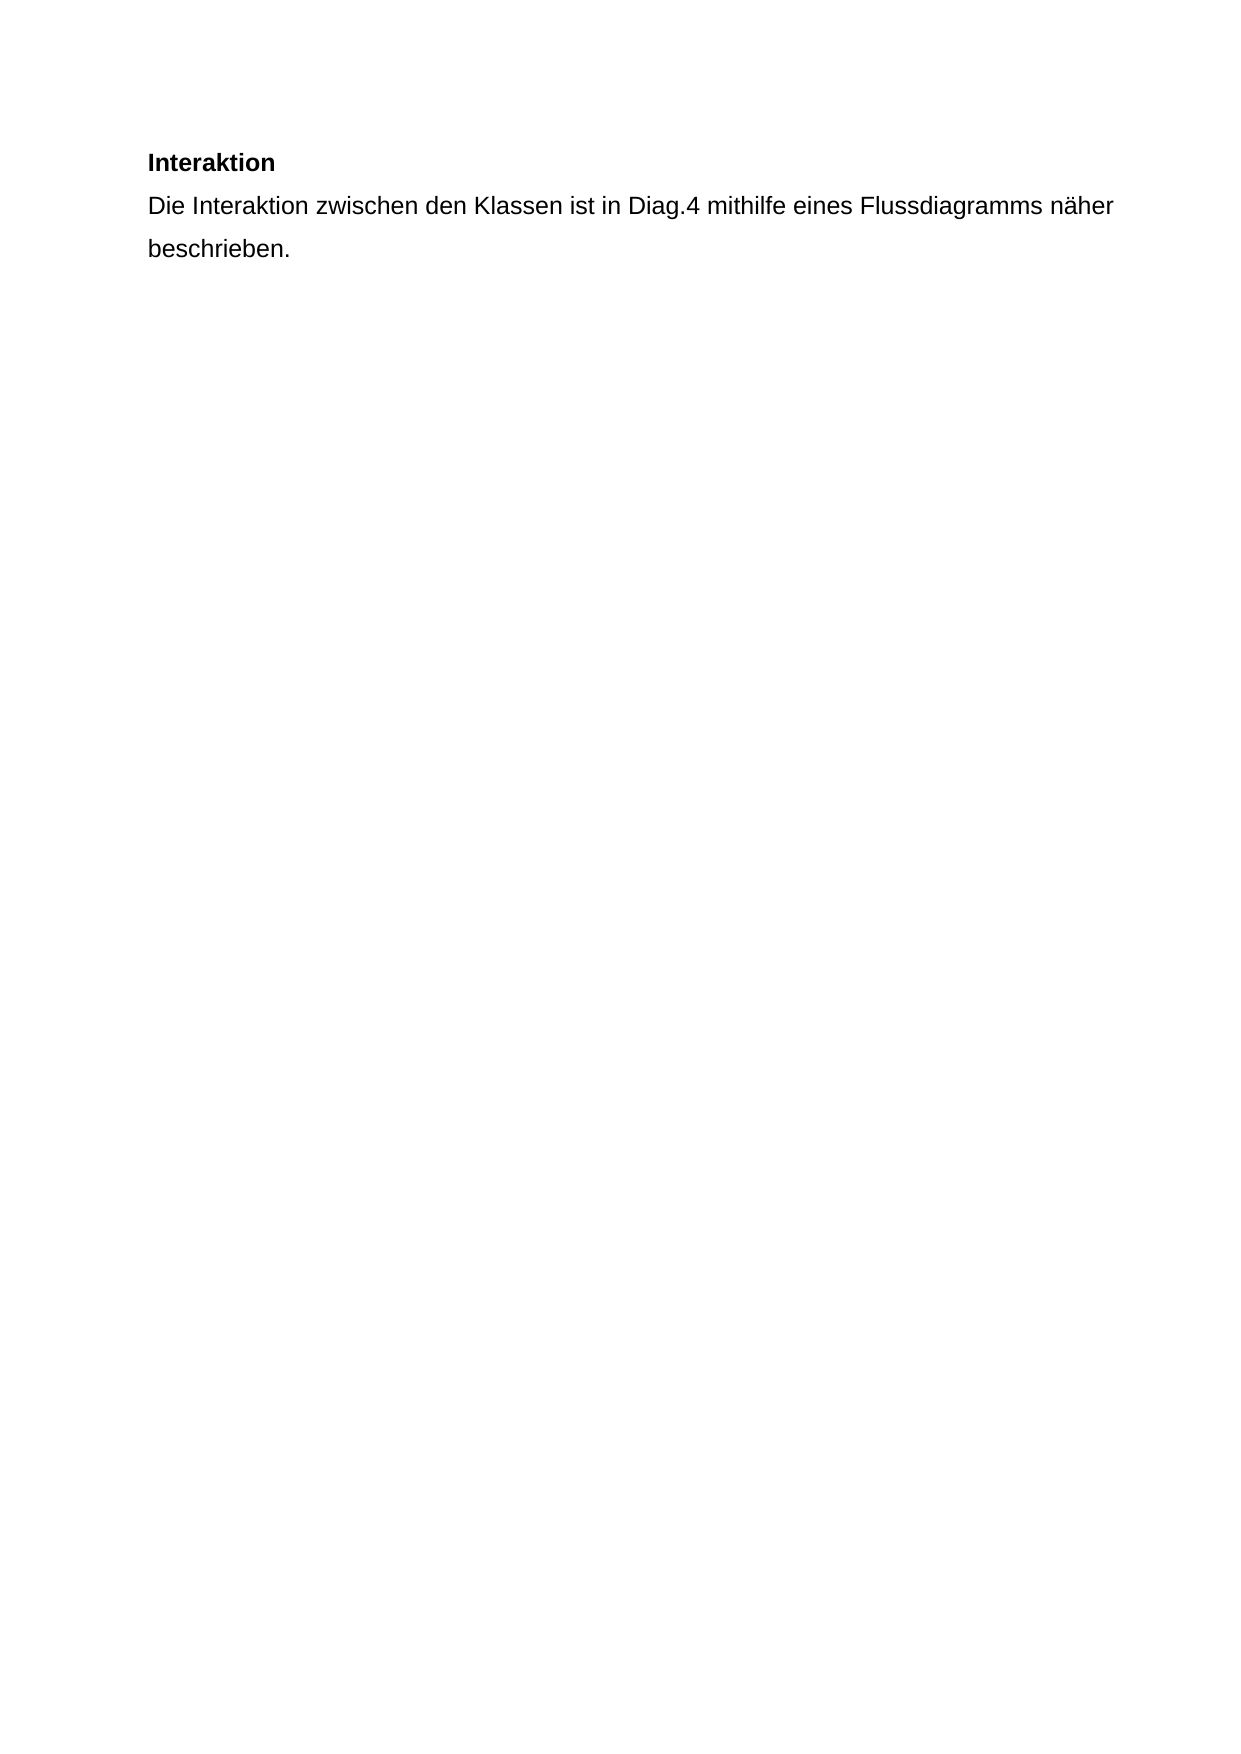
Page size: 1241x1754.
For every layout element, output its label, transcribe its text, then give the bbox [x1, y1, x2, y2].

text Interaktion [148, 148, 1122, 176]
text Die Interaktion zwischen den Klassen ist in Diag.4 mithilfe eines Flussdiagramms näher beschrieben. [148, 191, 1122, 263]
